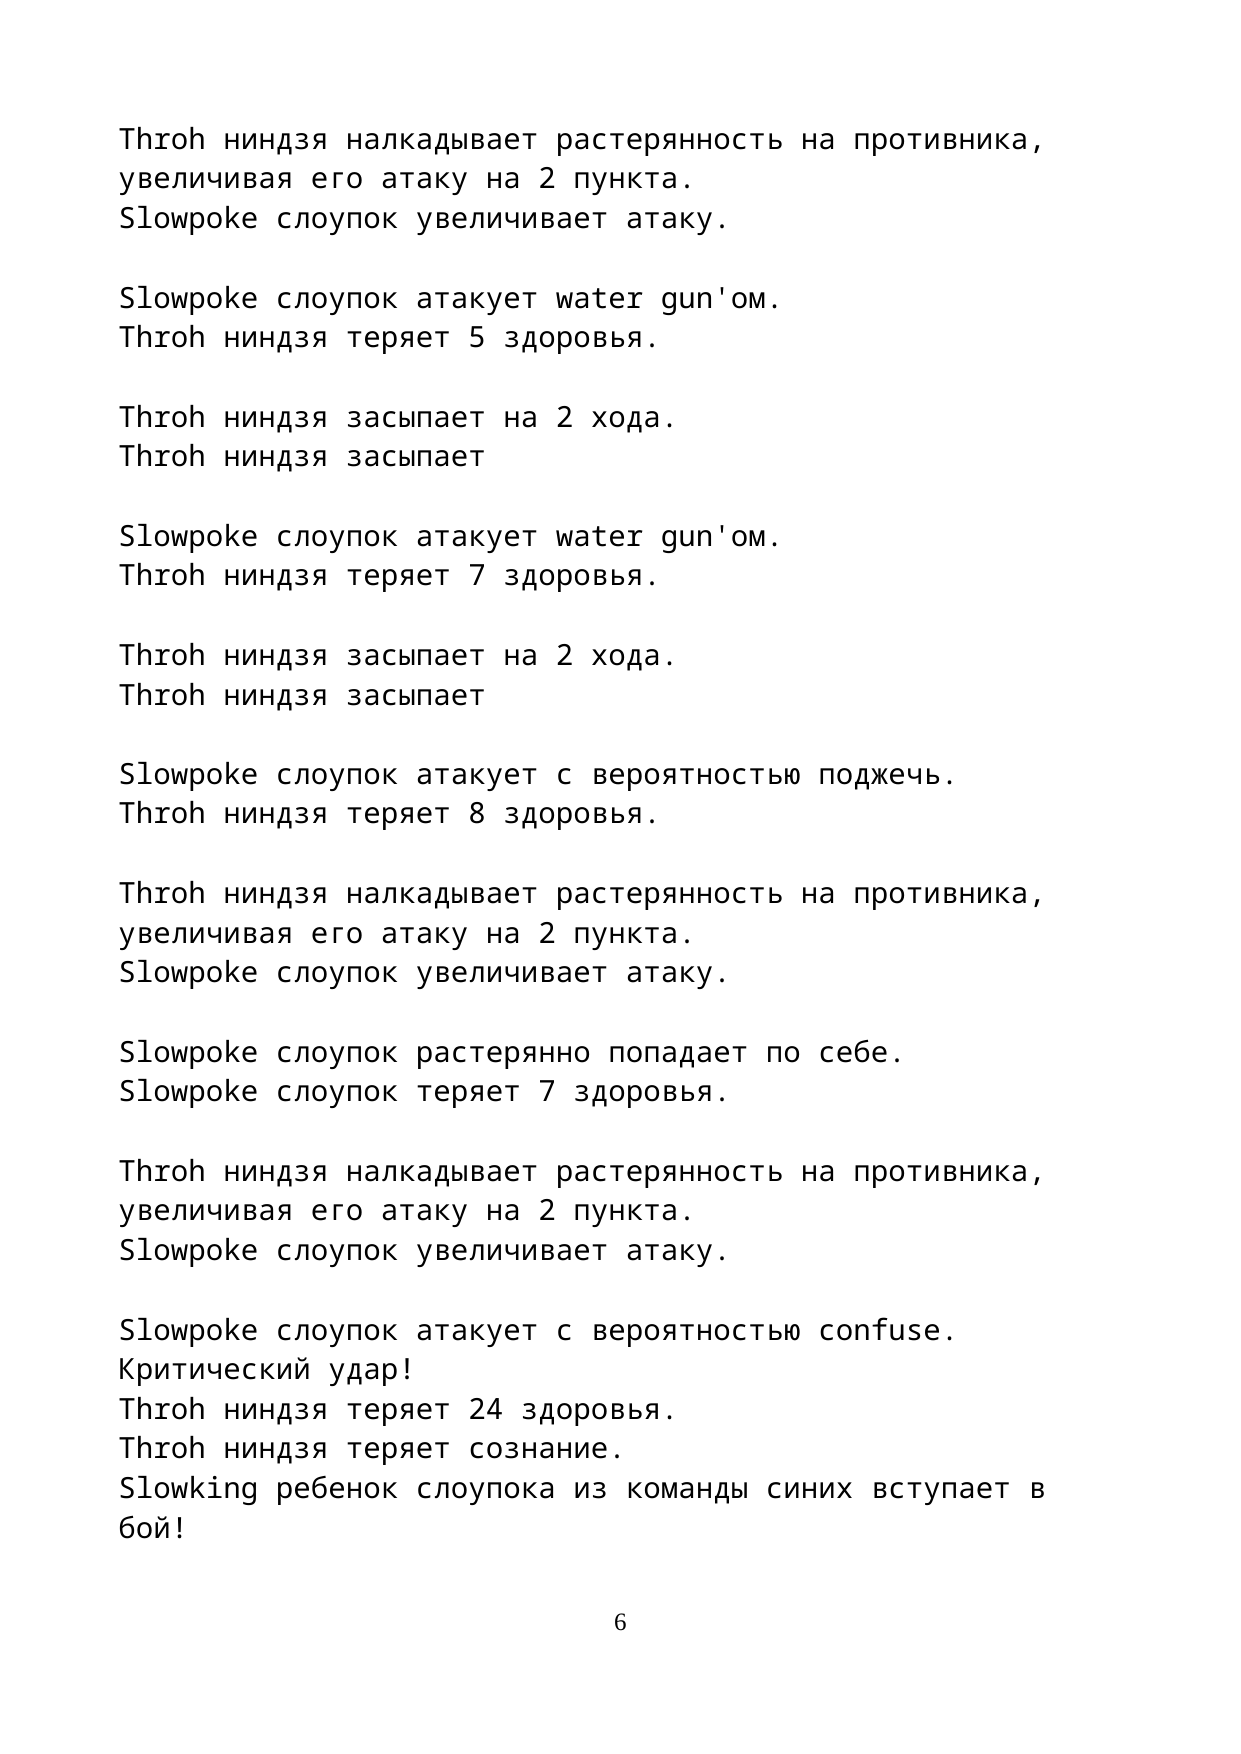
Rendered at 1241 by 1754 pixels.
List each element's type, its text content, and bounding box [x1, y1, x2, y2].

text Throh ниндзя налкадывает растерянность на противника, увеличивая его атаку на 2 пункта. [118, 118, 1122, 197]
text Throh ниндзя засыпает [118, 436, 1122, 475]
text Throh ниндзя засыпает [118, 674, 1122, 713]
text Throh ниндзя теряет сознание. [118, 1428, 1122, 1467]
text Throh ниндзя засыпает на 2 хода. [118, 396, 1122, 436]
text Slowpoke слоупок увеличивает атаку. [118, 952, 1122, 991]
text Throh ниндзя засыпает на 2 хода. [118, 634, 1122, 674]
text Slowpoke слоупок атакует с вероятностью confuse. [118, 1309, 1122, 1348]
text Slowpoke слоупок теряет 7 здоровья. [118, 1071, 1122, 1110]
text Throh ниндзя теряет 8 здоровья. [118, 793, 1122, 832]
text Throh ниндзя налкадывает растерянность на противника, увеличивая его атаку на 2 пункта. [118, 872, 1122, 952]
text Slowpoke слоупок атакует с вероятностью поджечь. [118, 753, 1122, 793]
text Throh ниндзя теряет 24 здоровья. [118, 1388, 1122, 1428]
text Slowpoke слоупок атакует water gun'ом. [118, 515, 1122, 555]
text Критический удар! [118, 1348, 1122, 1388]
text Slowpoke слоупок атакует water gun'ом. [118, 277, 1122, 317]
text Slowpoke слоупок увеличивает атаку. [118, 1229, 1122, 1269]
text Throh ниндзя теряет 5 здоровья. [118, 317, 1122, 356]
text Throh ниндзя теряет 7 здоровья. [118, 555, 1122, 594]
text Slowpoke слоупок увеличивает атаку. [118, 197, 1122, 237]
text Slowpoke слоупок растерянно попадает по себе. [118, 1031, 1122, 1071]
text Slowking ребенок слоупока из команды синих вступает в бой! [118, 1467, 1122, 1547]
text Throh ниндзя налкадывает растерянность на противника, увеличивая его атаку на 2 пункта. [118, 1150, 1122, 1229]
